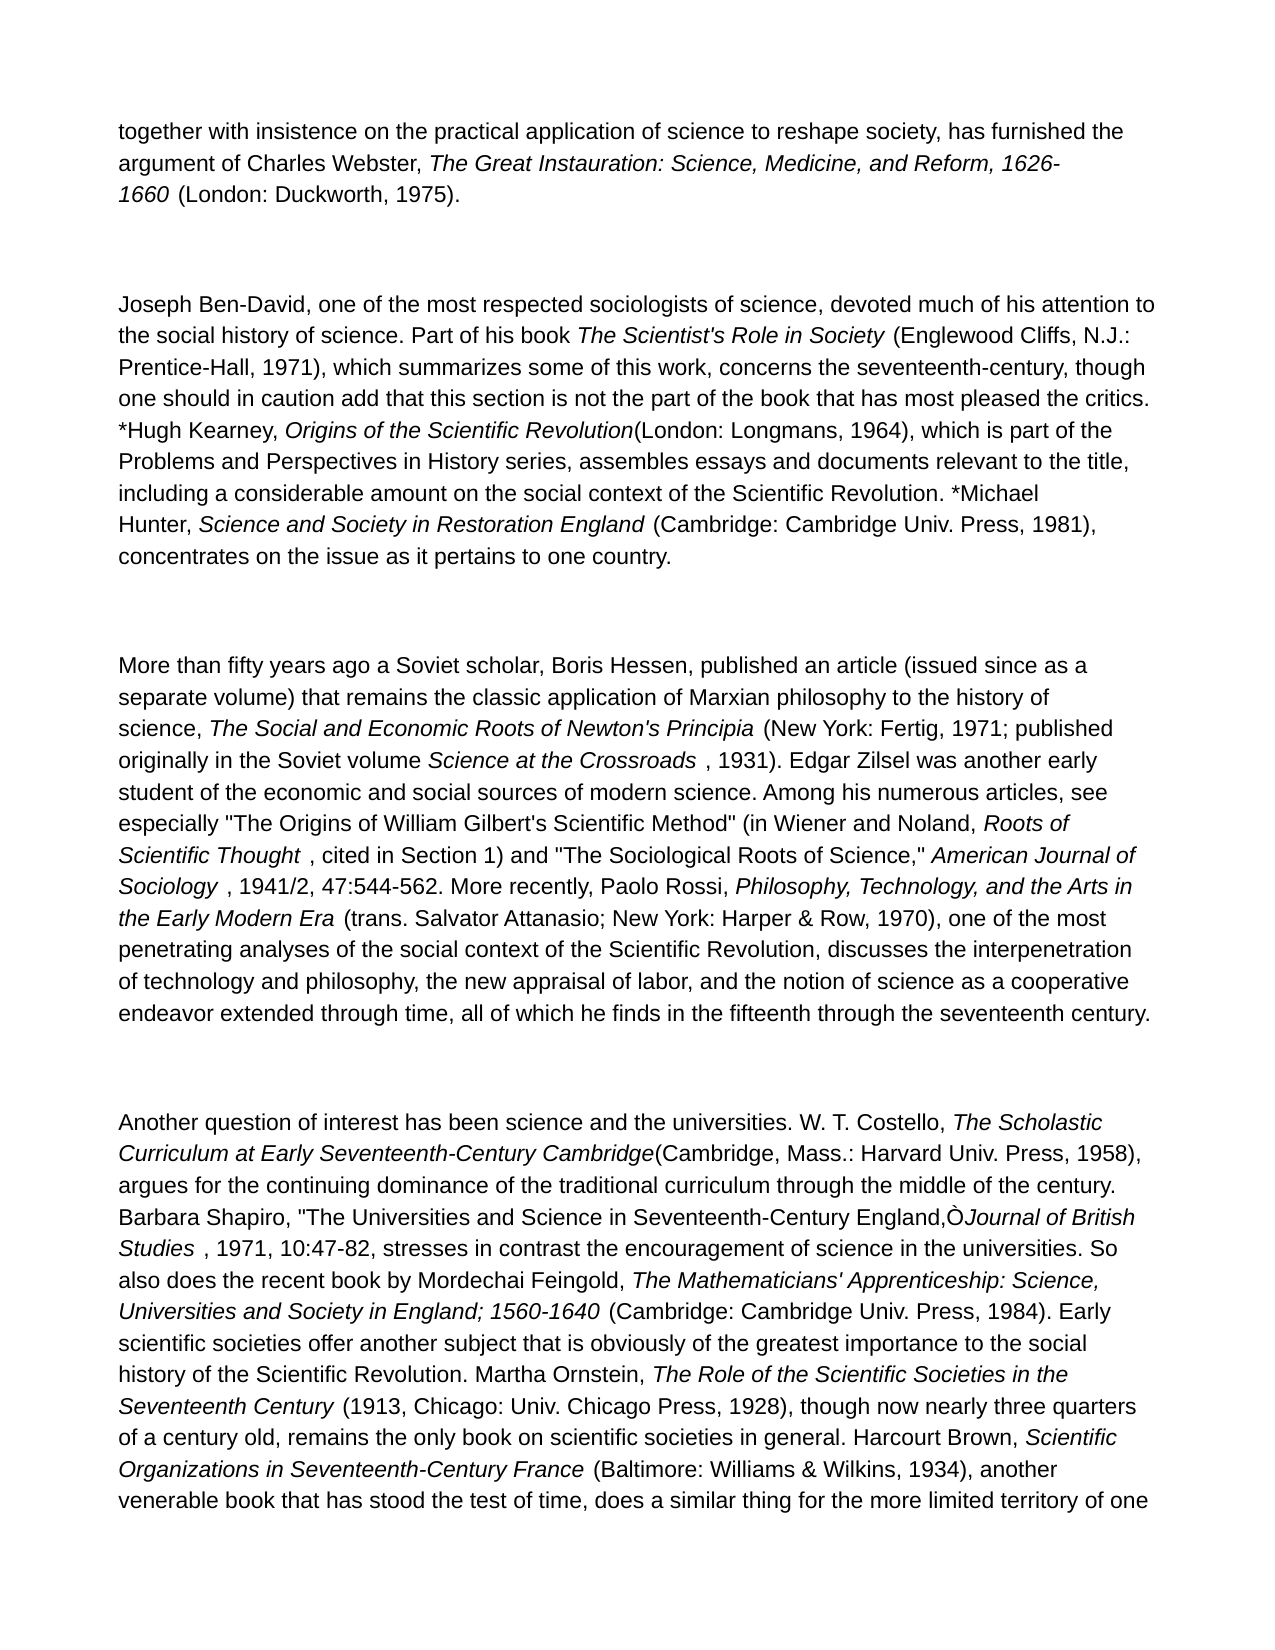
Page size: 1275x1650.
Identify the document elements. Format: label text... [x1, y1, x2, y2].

text More than fifty years ago a Soviet scholar, Boris Hessen, published an article (issued since as a separate volume) that remains the classic application of Marxian philosophy to the history of science, The Social and Economic Roots of Newton's Principia (New York: Fertig, 1971; published originally in the Soviet volume Science at the Crossroads , 1931). Edgar Zilsel was another early student of the economic and social sources of modern science. Among his numerous articles, see especially "The Origins of William Gilbert's Scientific Method" (in Wiener and Noland, Roots of Scientific Thought , cited in Section 1) and "The Sociological Roots of Science," American Journal of Sociology , 1941/2, 47:544-562. More recently, Paolo Rossi, Philosophy, Technology, and the Arts in the Early Modern Era (trans. Salvator Attanasio; New York: Harper & Row, 1970), one of the most penetrating analyses of the social context of the Scientific Revolution, discusses the interpenetration of technology and philosophy, the new appraisal of labor, and the notion of science as a cooperative endeavor extended through time, all of which he finds in the fifteenth through the seventeenth century. [118, 652, 1157, 1089]
text together with insistence on the practical application of science to reshape society, has furnished the argument of Charles Webster, The Great Instauration: Science, Medicine, and Reform, 1626-1660 (London: Duckworth, 1975). [118, 118, 1157, 271]
text Another question of interest has been science and the universities. W. T. Costello, The Scholastic Curriculum at Early Seventeenth-Century Cambridge(Cambridge, Mass.: Harvard Univ. Press, 1958), argues for the continuing dominance of the traditional curriculum through the middle of the century. Barbara Shapiro, "The Universities and Science in Seventeenth-Century England,ÒJournal of British Studies , 1971, 10:47-82, stresses in contrast the encouragement of science in the universities. So also does the recent book by Mordechai Feingold, The Mathematicians' Apprenticeship: Science, Universities and Society in England; 1560-1640 (Cambridge: Cambridge Univ. Press, 1984). Early scientific societies offer another subject that is obviously of the greatest importance to the social history of the Scientific Revolution. Martha Ornstein, The Role of the Scientific Societies in the Seventeenth Century (1913, Chicago: Univ. Chicago Press, 1928), though now nearly three quarters of a century old, remains the only book on scientific societies in general. Harcourt Brown, Scientific Organizations in Seventeenth-Century France (Baltimore: Williams & Wilkins, 1934), another venerable book that has stood the test of time, does a similar thing for the more limited territory of one [118, 1109, 1157, 1514]
text Joseph Ben-David, one of the most respected sociologists of science, devoted much of his attention to the social history of science. Part of his book The Scientist's Role in Society (Englewood Cliffs, N.J.: Prentice-Hall, 1971), which summarizes some of this work, concerns the seventeenth-century, though one should in caution add that this section is not the part of the book that has most pleased the critics. *Hugh Kearney, Origins of the Scientific Revolution(London: Longmans, 1964), which is part of the Problems and Perspectives in History series, assembles essays and documents relevant to the title, including a considerable amount on the social context of the Scientific Revolution. *Michael Hunter, Science and Society in Restoration England (Cambridge: Cambridge Univ. Press, 1981), concentrates on the issue as it pertains to one country. [118, 291, 1157, 632]
